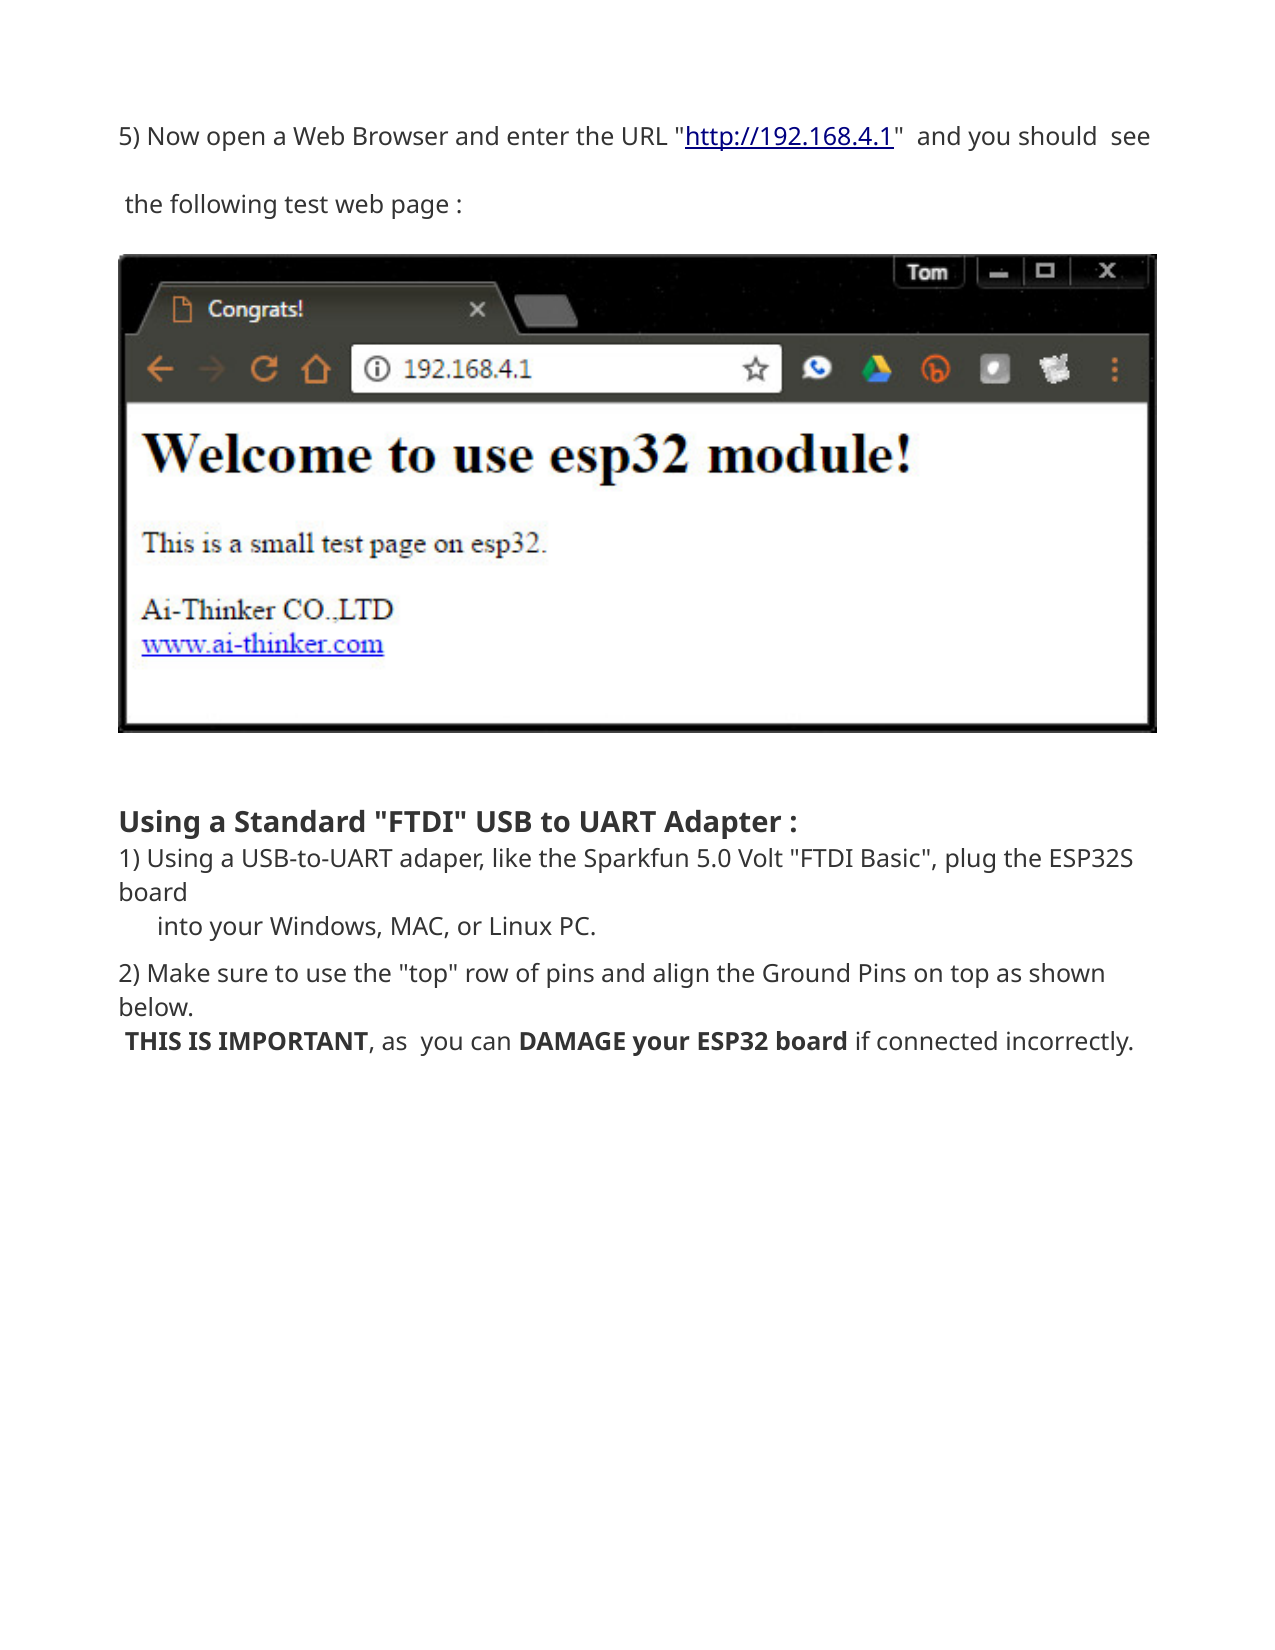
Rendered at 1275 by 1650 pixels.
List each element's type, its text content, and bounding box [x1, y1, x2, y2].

text Using a Standard "FTDI" USB to UART Adapter : [118, 801, 1157, 841]
text 1) Using a USB-to-UART adaper, like the Sparkfun 5.0 Volt "FTDI Basic", plug the ESP32S board into your Windows, MAC, or Linux PC. [118, 841, 1157, 943]
text 2) Make sure to use the "top" row of pins and align the Ground Pins on top as shown below. THIS IS IMPORTANT, as you can DAMAGE your ESP32 board if connected incorrectly. [118, 955, 1157, 1058]
text 5) Now open a Web Browser and enter the URL "http://192.168.4.1" and you should see the following test web page : [118, 118, 1157, 220]
picture [118, 254, 1157, 733]
